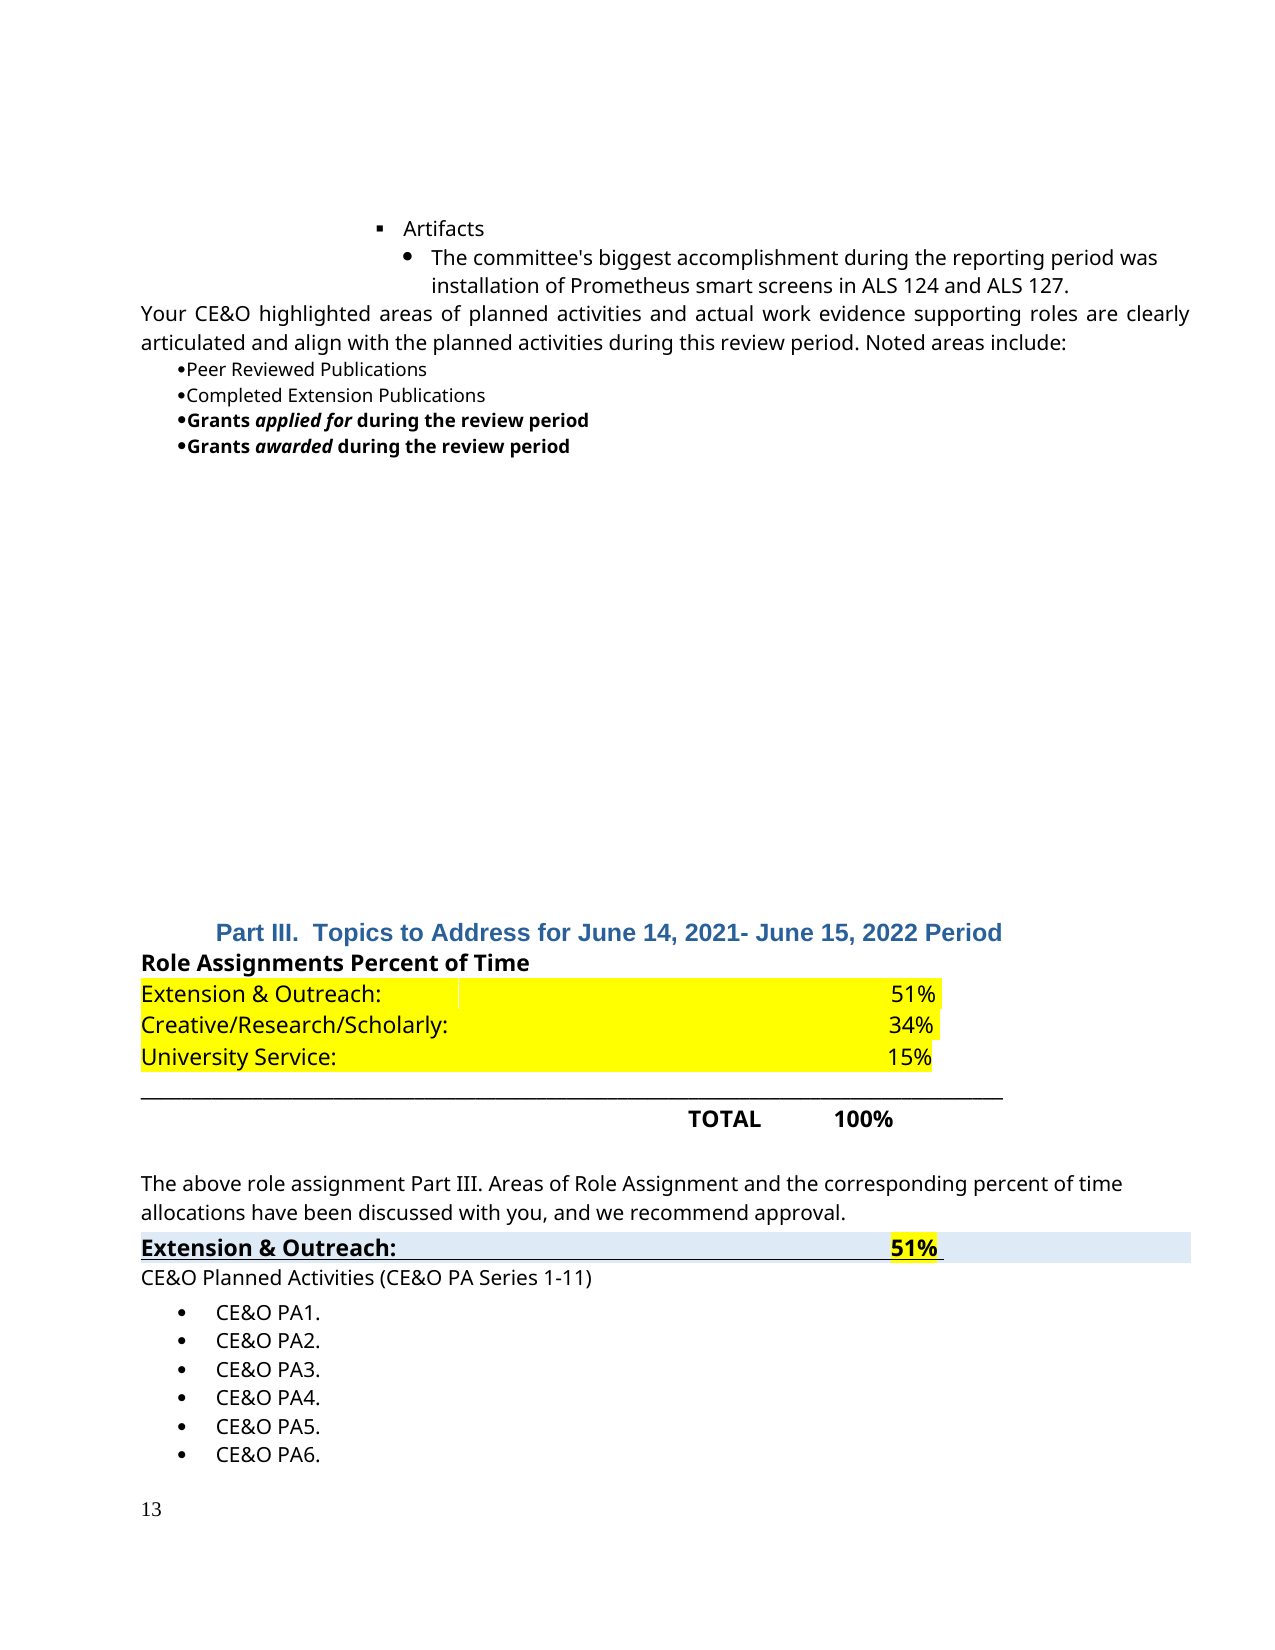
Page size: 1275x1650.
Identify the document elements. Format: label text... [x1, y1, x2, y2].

list CE&O PA1. [178, 1298, 1191, 1327]
list Grants awarded during the review period [178, 433, 1191, 458]
text Role Assignments Percent of Time [141, 947, 1191, 978]
text Extension & Outreach: 51% [141, 1232, 1191, 1263]
list Grants applied for during the review period [178, 407, 1191, 433]
text University Service: 15% [141, 1040, 1191, 1072]
list Artifacts [375, 214, 1191, 243]
list Peer Reviewed Publications [178, 356, 1191, 382]
text The above role assignment Part III. Areas of Role Assignment and the corresponding percent of time allocations have been discussed with you, and we recommend approval. [141, 1169, 1191, 1226]
list CE&O PA4. [178, 1383, 1191, 1412]
text CE&O Planned Activities (CE&O PA Series 1-11) [141, 1263, 1191, 1292]
list CE&O PA6. [178, 1440, 1191, 1469]
list The committee's biggest accomplishment during the reporting period was installation of Prometheus smart screens in ALS 124 and ALS 127. [403, 243, 1191, 299]
text _____________________________________________________________________________________ [141, 1072, 1191, 1103]
text Extension & Outreach: 51% [141, 978, 1191, 1009]
text Your CE&O highlighted areas of planned activities and actual work evidence supporting roles are clearly articulated and align with the planned activities during this review period. Noted areas include: [141, 299, 1191, 356]
list CE&O PA2. [178, 1327, 1191, 1355]
text Creative/Research/Scholarly: 34% [141, 1009, 1191, 1040]
subtitle Part III. Topics to Address for June 14, 2021- June 15, 2022 Period [216, 918, 1191, 947]
list CE&O PA5. [178, 1412, 1191, 1440]
list Completed Extension Publications [178, 382, 1191, 407]
list CE&O PA3. [178, 1355, 1191, 1383]
text TOTAL 100% [141, 1103, 1191, 1134]
